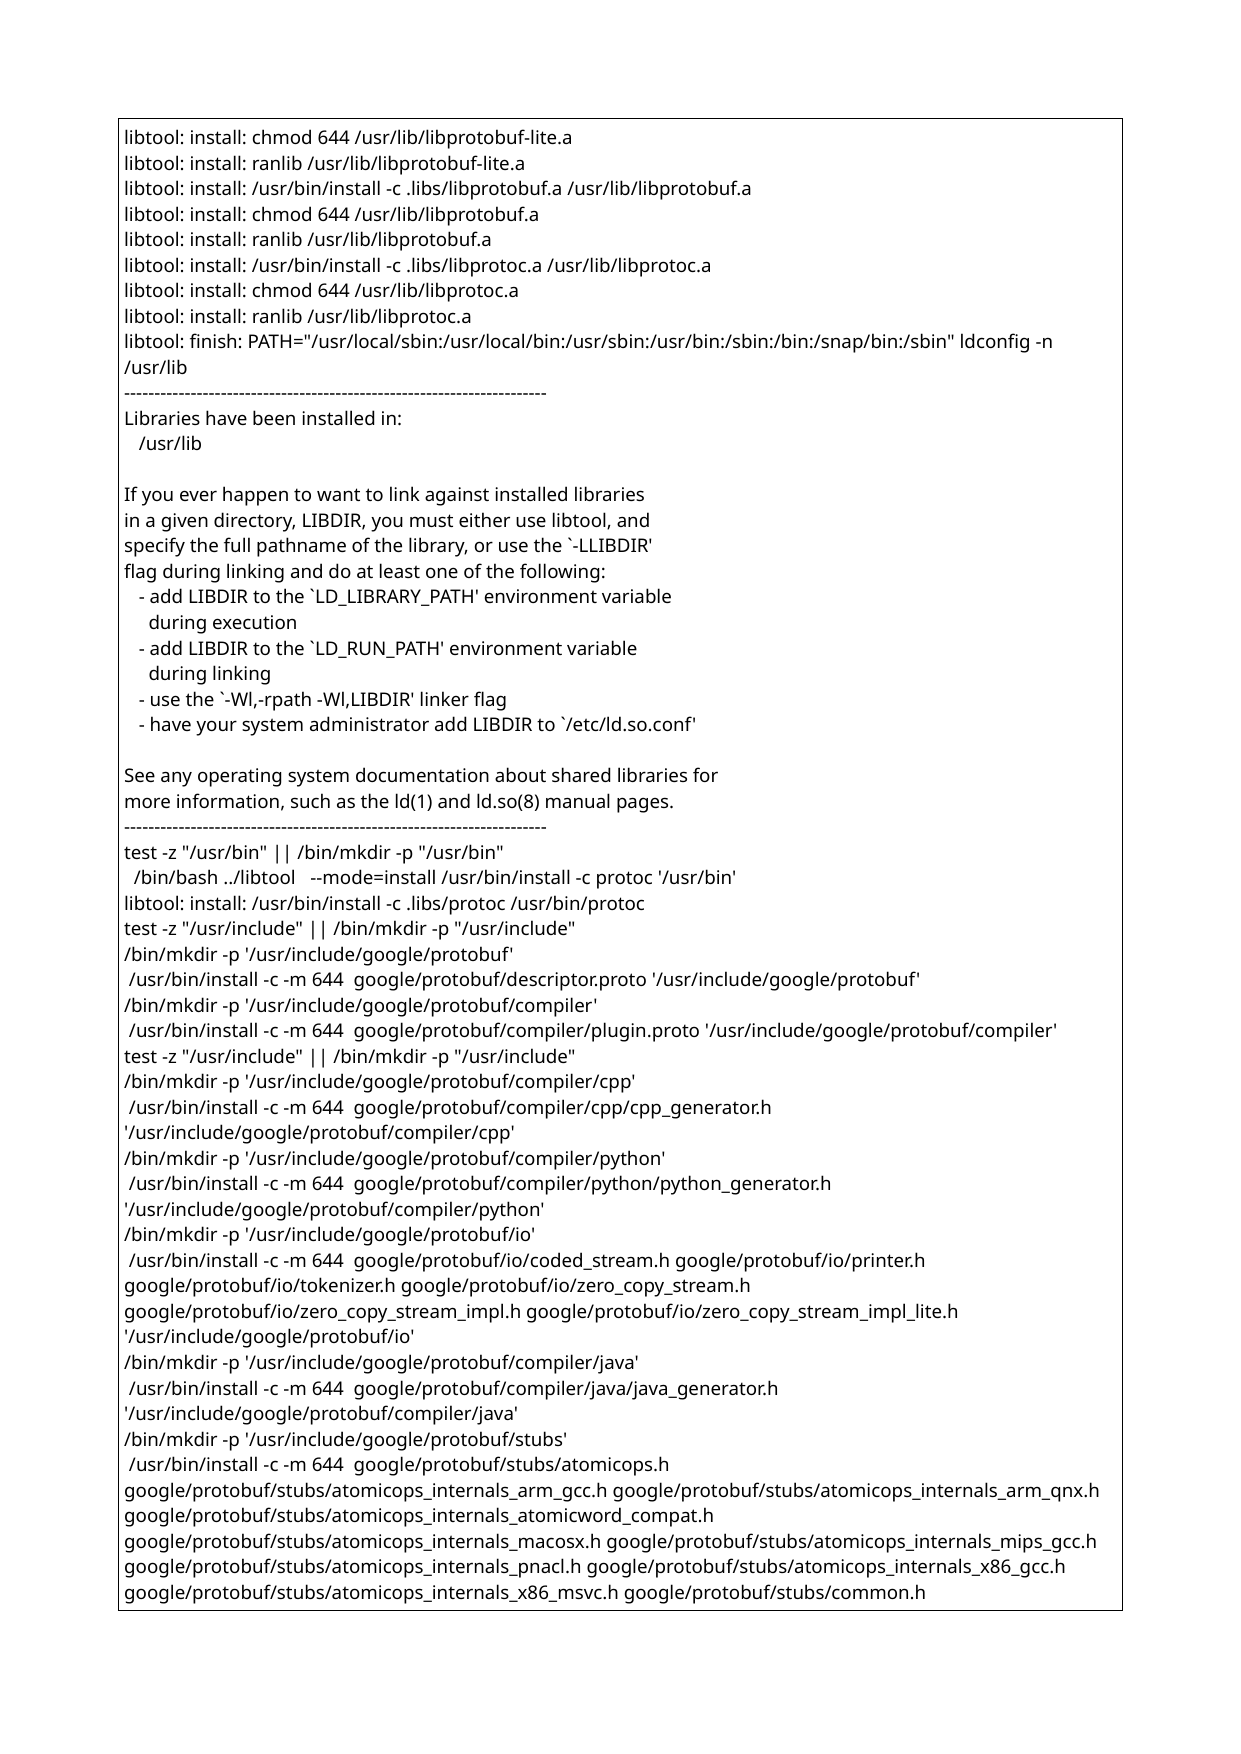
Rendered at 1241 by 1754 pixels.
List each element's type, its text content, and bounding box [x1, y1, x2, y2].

table_header libtool: install: chmod 644 /usr/lib/libprotobuf-lite.a libtool: install: ranlib /usr/lib/libprotobuf-lite.a libtool: install: /usr/bin/install -c .libs/libprotobuf.a /usr/lib/libprotobuf.a libtool: install: chmod 644 /usr/lib/libprotobuf.a libtool: install: ranlib /usr/lib/libprotobuf.a libtool: install: /usr/bin/install -c .libs/libprotoc.a /usr/lib/libprotoc.a libtool: install: chmod 644 /usr/lib/libprotoc.a libtool: install: ranlib /usr/lib/libprotoc.a libtool: finish: PATH="/usr/local/sbin:/usr/local/bin:/usr/sbin:/usr/bin:/sbin:/bin:/snap/bin:/sbin" ldconfig -n /usr/lib ---------------------------------------------------------------------- Libraries have been installed in: /usr/lib If you ever happen to want to link against installed libraries in a given directory, LIBDIR, you must either use libtool, and specify the full pathname of the library, or use the `-LLIBDIR' flag during linking and do at least one of the following: - add LIBDIR to the `LD_LIBRARY_PATH' environment variable during execution - add LIBDIR to the `LD_RUN_PATH' environment variable during linking - use the `-Wl,-rpath -Wl,LIBDIR' linker flag - have your system administrator add LIBDIR to `/etc/ld.so.conf' See any operating system documentation about shared libraries for more information, such as the ld(1) and ld.so(8) manual pages. ---------------------------------------------------------------------- test -z "/usr/bin" || /bin/mkdir -p "/usr/bin" /bin/bash ../libtool --mode=install /usr/bin/install -c protoc '/usr/bin' libtool: install: /usr/bin/install -c .libs/protoc /usr/bin/protoc test -z "/usr/include" || /bin/mkdir -p "/usr/include" /bin/mkdir -p '/usr/include/google/protobuf' /usr/bin/install -c -m 644 google/protobuf/descriptor.proto '/usr/include/google/protobuf' /bin/mkdir -p '/usr/include/google/protobuf/compiler' /usr/bin/install -c -m 644 google/protobuf/compiler/plugin.proto '/usr/include/google/protobuf/compiler' test -z "/usr/include" || /bin/mkdir -p "/usr/include" /bin/mkdir -p '/usr/include/google/protobuf/compiler/cpp' /usr/bin/install -c -m 644 google/protobuf/compiler/cpp/cpp_generator.h '/usr/include/google/protobuf/compiler/cpp' /bin/mkdir -p '/usr/include/google/protobuf/compiler/python' /usr/bin/install -c -m 644 google/protobuf/compiler/python/python_generator.h '/usr/include/google/protobuf/compiler/python' /bin/mkdir -p '/usr/include/google/protobuf/io' /usr/bin/install -c -m 644 google/protobuf/io/coded_stream.h google/protobuf/io/printer.h google/protobuf/io/tokenizer.h google/protobuf/io/zero_copy_stream.h google/protobuf/io/zero_copy_stream_impl.h google/protobuf/io/zero_copy_stream_impl_lite.h '/usr/include/google/protobuf/io' /bin/mkdir -p '/usr/include/google/protobuf/compiler/java' /usr/bin/install -c -m 644 google/protobuf/compiler/java/java_generator.h '/usr/include/google/protobuf/compiler/java' /bin/mkdir -p '/usr/include/google/protobuf/stubs' /usr/bin/install -c -m 644 google/protobuf/stubs/atomicops.h google/protobuf/stubs/atomicops_internals_arm_gcc.h google/protobuf/stubs/atomicops_internals_arm_qnx.h google/protobuf/stubs/atomicops_internals_atomicword_compat.h google/protobuf/stubs/atomicops_internals_macosx.h google/protobuf/stubs/atomicops_internals_mips_gcc.h google/protobuf/stubs/atomicops_internals_pnacl.h google/protobuf/stubs/atomicops_internals_x86_gcc.h google/protobuf/stubs/atomicops_internals_x86_msvc.h google/protobuf/stubs/common.h [119, 119, 1122, 1610]
